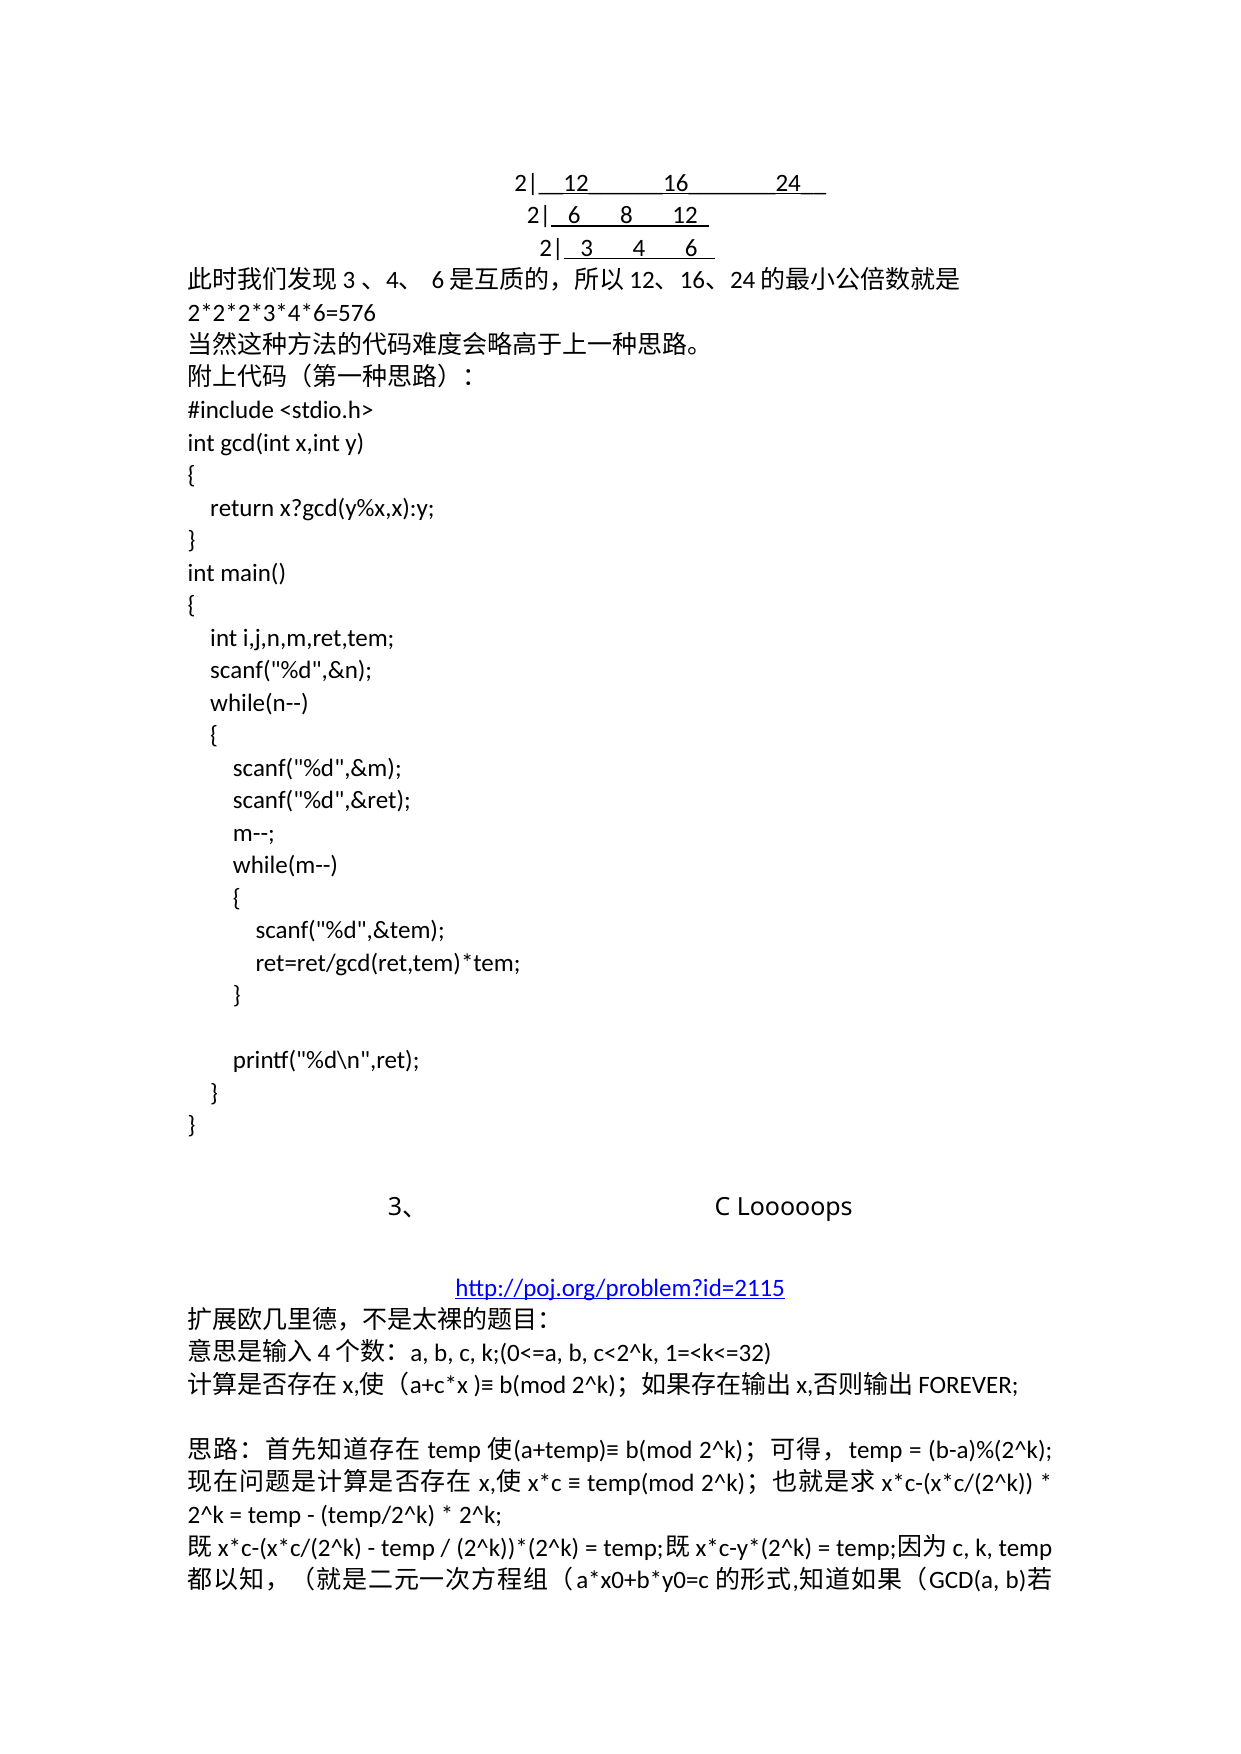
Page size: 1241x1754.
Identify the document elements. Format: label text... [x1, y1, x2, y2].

text 既x*c-(x*c/(2^k) - temp / (2^k))*(2^k) = temp;既x*c-y*(2^k) = temp;因为c, k, temp都以知，（就是二元一次方程组（a*x0+b*y0=c的形式,知道如果（GCD(a, b)若 [187, 1527, 1053, 1592]
text int gcd(int x,int y) [187, 422, 1053, 454]
text scanf("%d",&m); [187, 747, 1053, 779]
text } [187, 1072, 1053, 1104]
text 2*2*2*3*4*6=576 [187, 292, 1053, 324]
text 当然这种方法的代码难度会略高于上一种思路。 [187, 324, 1053, 357]
text 思路：首先知道存在temp使(a+temp)≡ b(mod 2^k)；可得，temp = (b-a)%(2^k);现在问题是计算是否存在x,使x*c ≡ temp(mod 2^k)；也就是求x*c-(x*c/(2^k)) * 2^k = temp - (temp/2^k) * 2^k; [187, 1429, 1053, 1527]
text 此时我们发现3 、4、 6是互质的，所以12、16、24的最小公倍数就是 [187, 259, 1053, 292]
text 意思是输入4个数：a, b, c, k;(0<=a, b, c<2^k, 1=<k<=32) [187, 1332, 1053, 1364]
text { [187, 714, 1053, 747]
text } [187, 519, 1053, 552]
text #include <stdio.h> [187, 389, 1053, 422]
text 2|__12______16_______24__ [187, 162, 1053, 194]
subtitle C Looooops [187, 1169, 1053, 1234]
text scanf("%d",&tem); [187, 909, 1053, 942]
text { [187, 877, 1053, 909]
text 附上代码（第一种思路）： [187, 357, 1053, 389]
text { [187, 454, 1053, 487]
text int i,j,n,m,ret,tem; [187, 617, 1053, 649]
text 2| 3 4 6 [187, 227, 1053, 259]
text while(n--) [187, 682, 1053, 714]
text } [187, 974, 1053, 1007]
text scanf("%d",&ret); [187, 779, 1053, 812]
text { [187, 584, 1053, 617]
text ret=ret/gcd(ret,tem)*tem; [187, 942, 1053, 974]
text 2| 6 8 12 [187, 194, 1053, 227]
text int main() [187, 552, 1053, 584]
text 扩展欧几里德，不是太裸的题目： [187, 1299, 1053, 1332]
text return x?gcd(y%x,x):y; [187, 487, 1053, 519]
text while(m--) [187, 844, 1053, 877]
text m--; [187, 812, 1053, 844]
text scanf("%d",&n); [187, 649, 1053, 682]
text } [187, 1104, 1053, 1137]
text 计算是否存在x,使（a+c*x )≡ b(mod 2^k)；如果存在输出x,否则输出FOREVER; [187, 1364, 1053, 1397]
text printf("%d\n",ret); [187, 1039, 1053, 1072]
text http://poj.org/problem?id=2115 [187, 1267, 1053, 1299]
